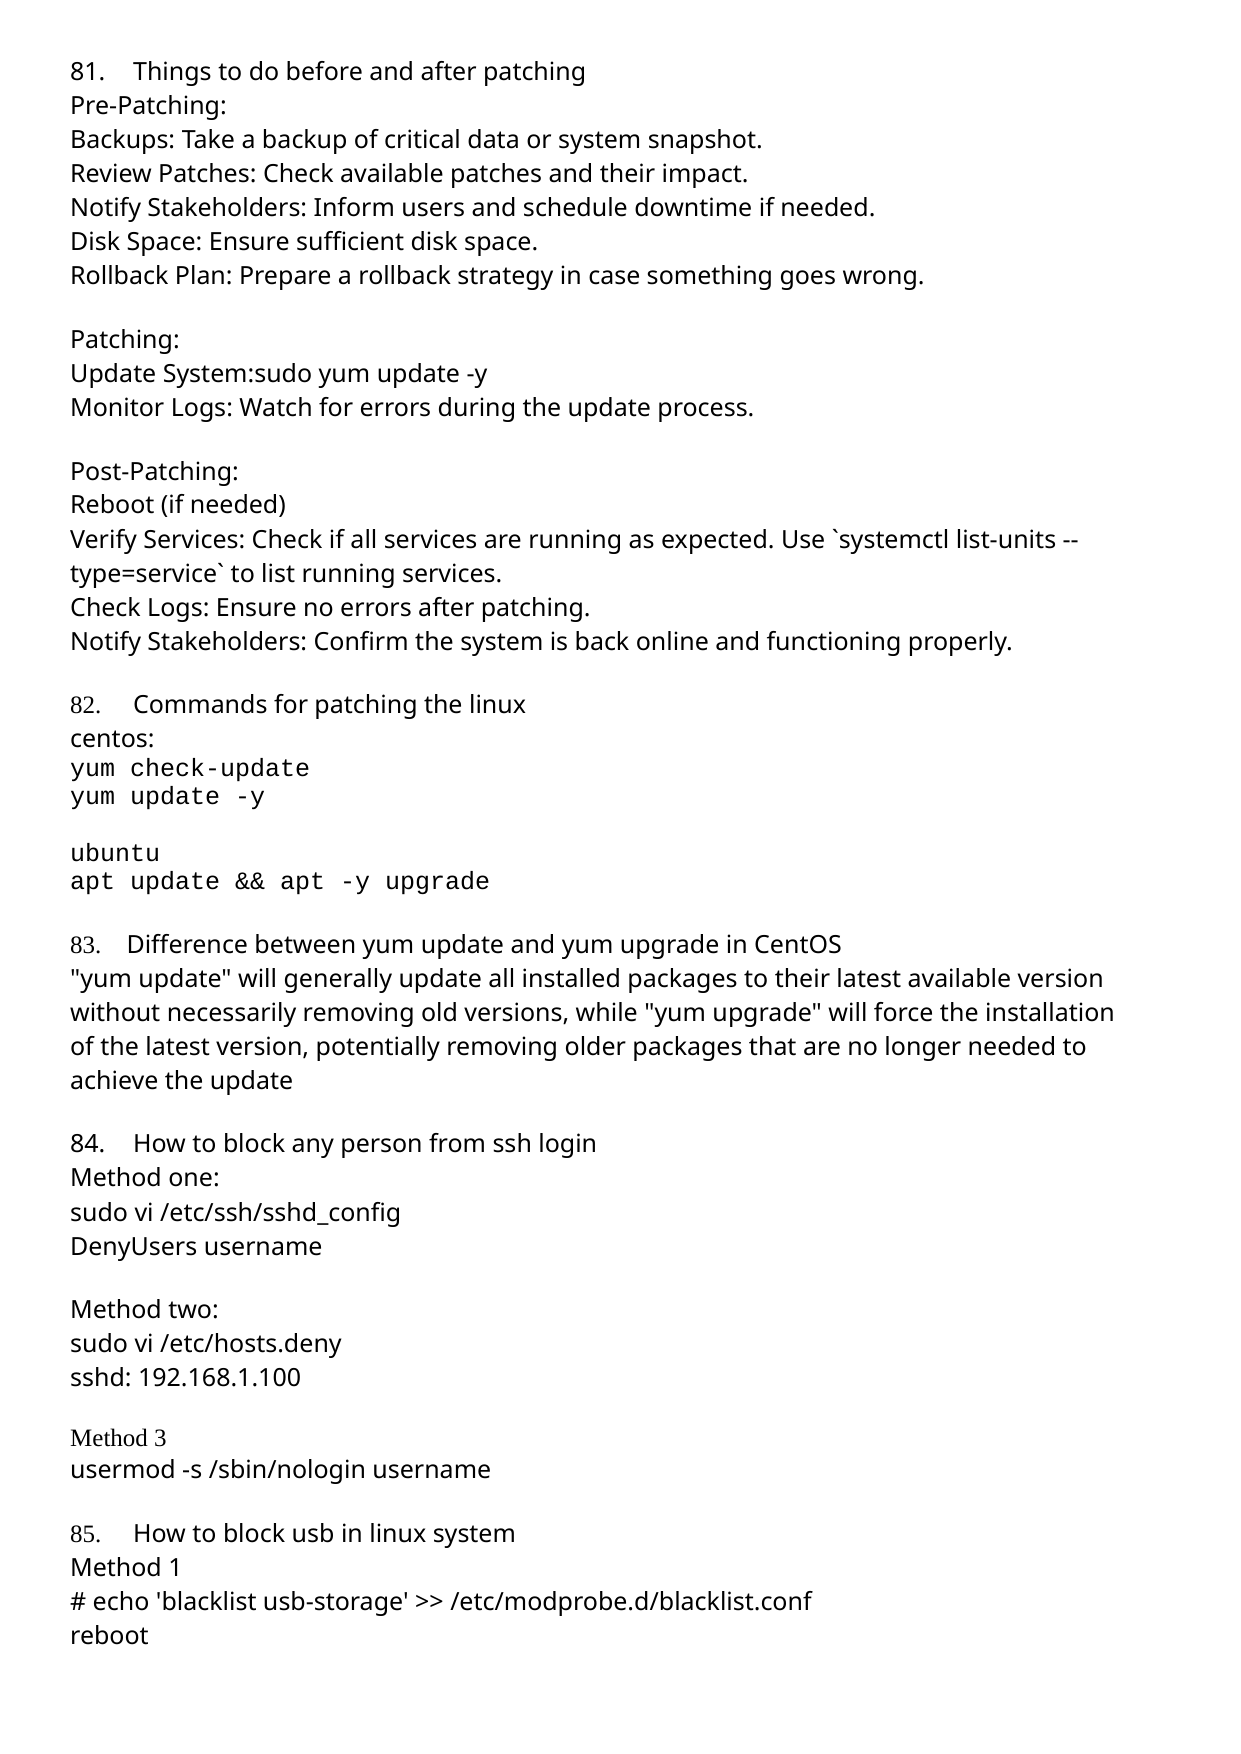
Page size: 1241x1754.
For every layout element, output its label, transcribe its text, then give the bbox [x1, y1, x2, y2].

list How to block usb in linux system Method 1 # echo 'blacklist usb-storage' >> /etc/modprobe.d/blacklist.conf reboot [70, 1516, 1129, 1686]
list Method two: sudo vi /etc/hosts.deny sshd: 192.168.1.100 [70, 1292, 1129, 1394]
list Method 3 usermod -s /sbin/nologin username [70, 1423, 1129, 1486]
list Things to do before and after patching Pre-Patching: Backups: Take a backup of critical data or system snapshot. Review Patches: Check available patches and their impact. Notify Stakeholders: Inform users and schedule downtime if needed. Disk Space: Ensure sufficient disk space. Rollback Plan: Prepare a rollback strategy in case something goes wrong. [70, 53, 1129, 292]
list Difference between yum update and yum upgrade in CentOS "yum update" will generally update all installed packages to their latest available version without necessarily removing old versions, while "yum upgrade" will force the installation of the latest version, potentially removing older packages that are no longer needed to achieve the update [70, 926, 1129, 1097]
list Post-Patching: Reboot (if needed) Verify Services: Check if all services are running as expected. Use `systemctl list-units --type=service` to list running services. Check Logs: Ensure no errors after patching. Notify Stakeholders: Confirm the system is back online and functioning properly. [70, 453, 1129, 657]
list How to block any person from ssh login Method one: sudo vi /etc/ssh/sshd_config DenyUsers username [70, 1126, 1129, 1262]
list Patching: Update System:sudo yum update -y Monitor Logs: Watch for errors during the update process. [70, 321, 1129, 424]
list Commands for patching the linux centos: yum check-update yum update -y ubuntu apt update && apt -y upgrade [70, 687, 1129, 897]
